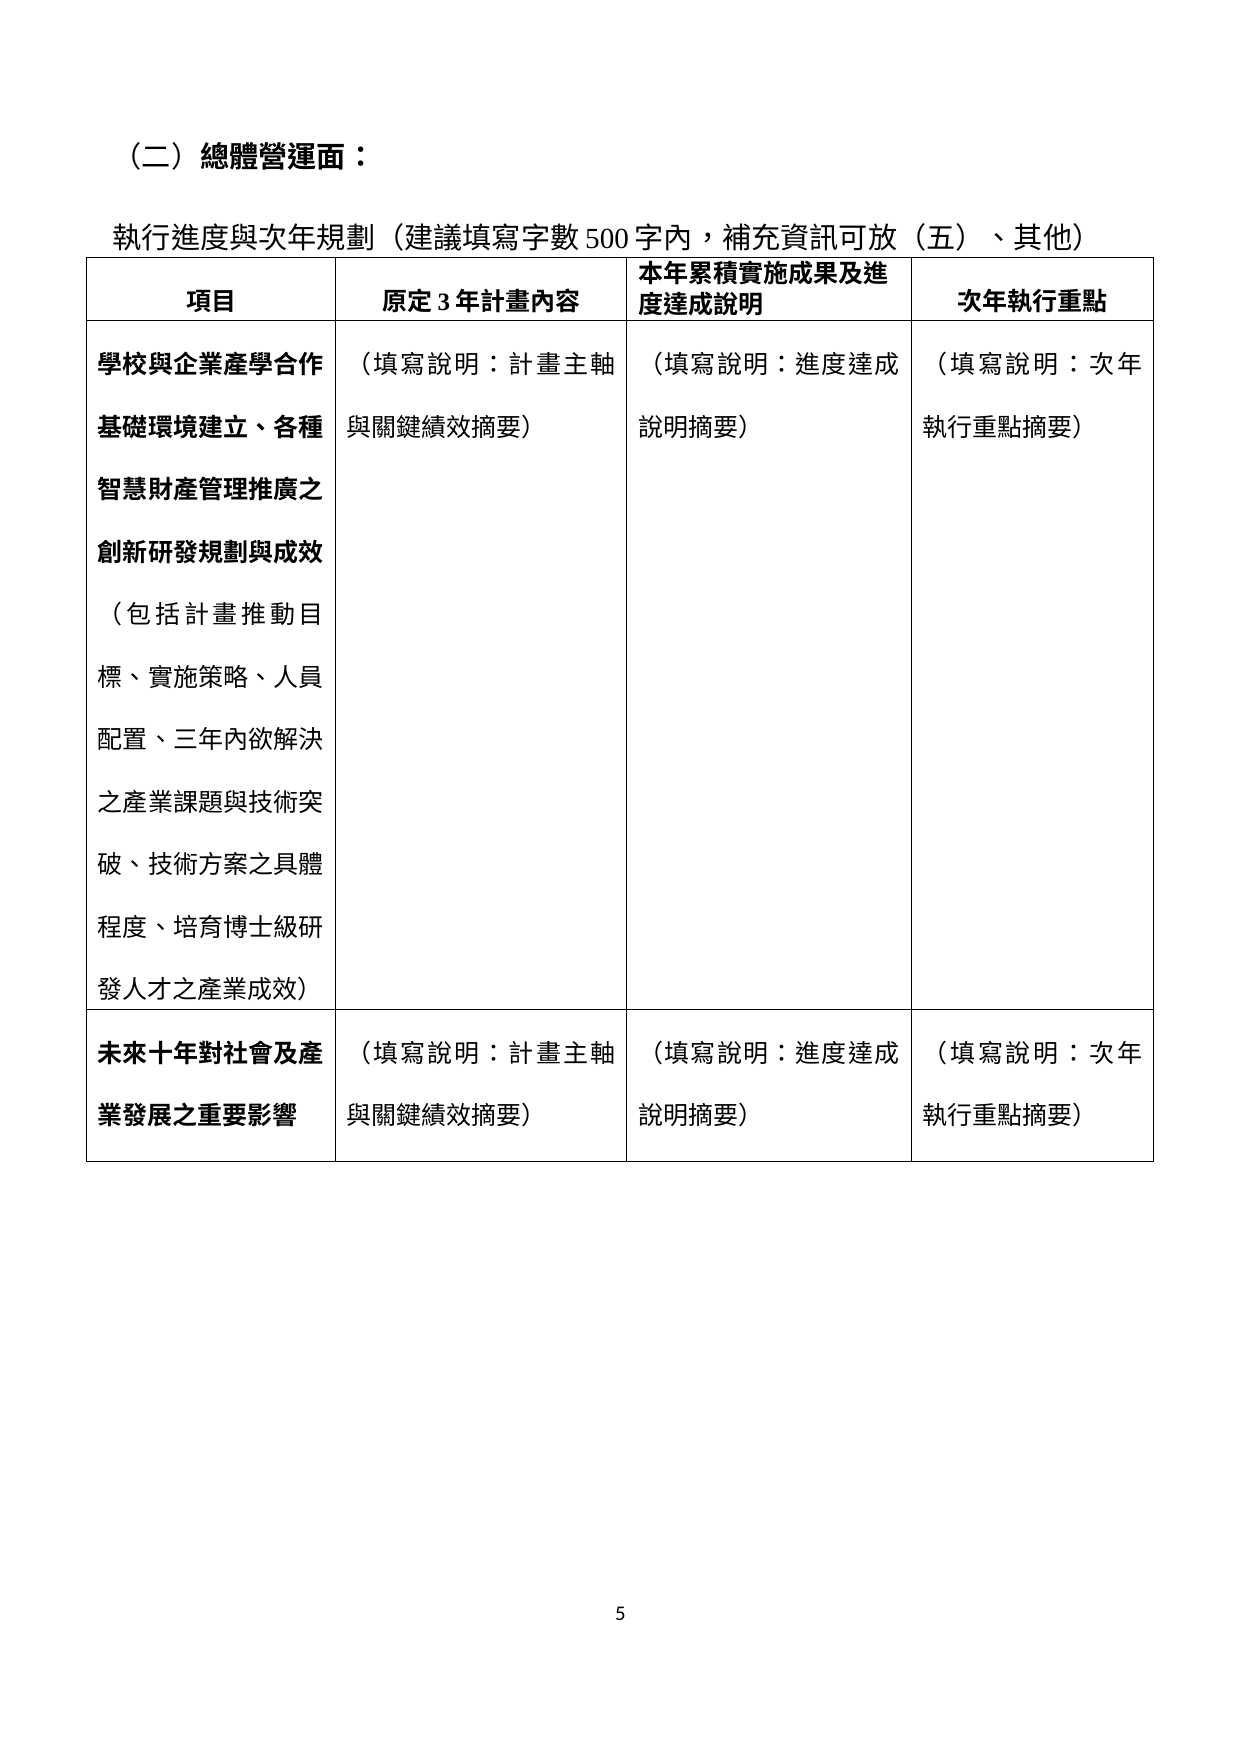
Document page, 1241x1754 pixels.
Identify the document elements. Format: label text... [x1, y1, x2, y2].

table_cell （填寫說明：計畫主軸與關鍵績效摘要） [336, 1010, 626, 1161]
table_cell （填寫說明：進度達成說明摘要） [627, 321, 911, 1009]
table_header 項目 [87, 258, 335, 320]
text 執行進度與次年規劃（建議填寫字數500字內，補充資訊可放（五）、其他） [112, 194, 1128, 257]
text （二）總體營運面： [112, 113, 1128, 175]
table_cell （填寫說明：次年執行重點摘要） [912, 321, 1153, 1009]
table_header 原定3年計畫內容 [336, 258, 626, 320]
table_header 本年累積實施成果及進度達成說明 [627, 258, 911, 320]
table_header 次年執行重點 [912, 258, 1153, 320]
table_cell （填寫說明：次年執行重點摘要） [912, 1010, 1153, 1161]
table_cell （填寫說明：計畫主軸與關鍵績效摘要） [336, 321, 626, 1009]
table_cell 未來十年對社會及產業發展之重要影響 [87, 1010, 335, 1161]
table_cell 學校與企業產學合作基礎環境建立、各種智慧財產管理推廣之創新研發規劃與成效（包括計畫推動目標、實施策略、人員配置、三年內欲解決之產業課題與技術突破、技術方案之具體程度、培育博士級研發人才之產業成效） [87, 321, 335, 1009]
table_cell （填寫說明：進度達成說明摘要） [627, 1010, 911, 1161]
